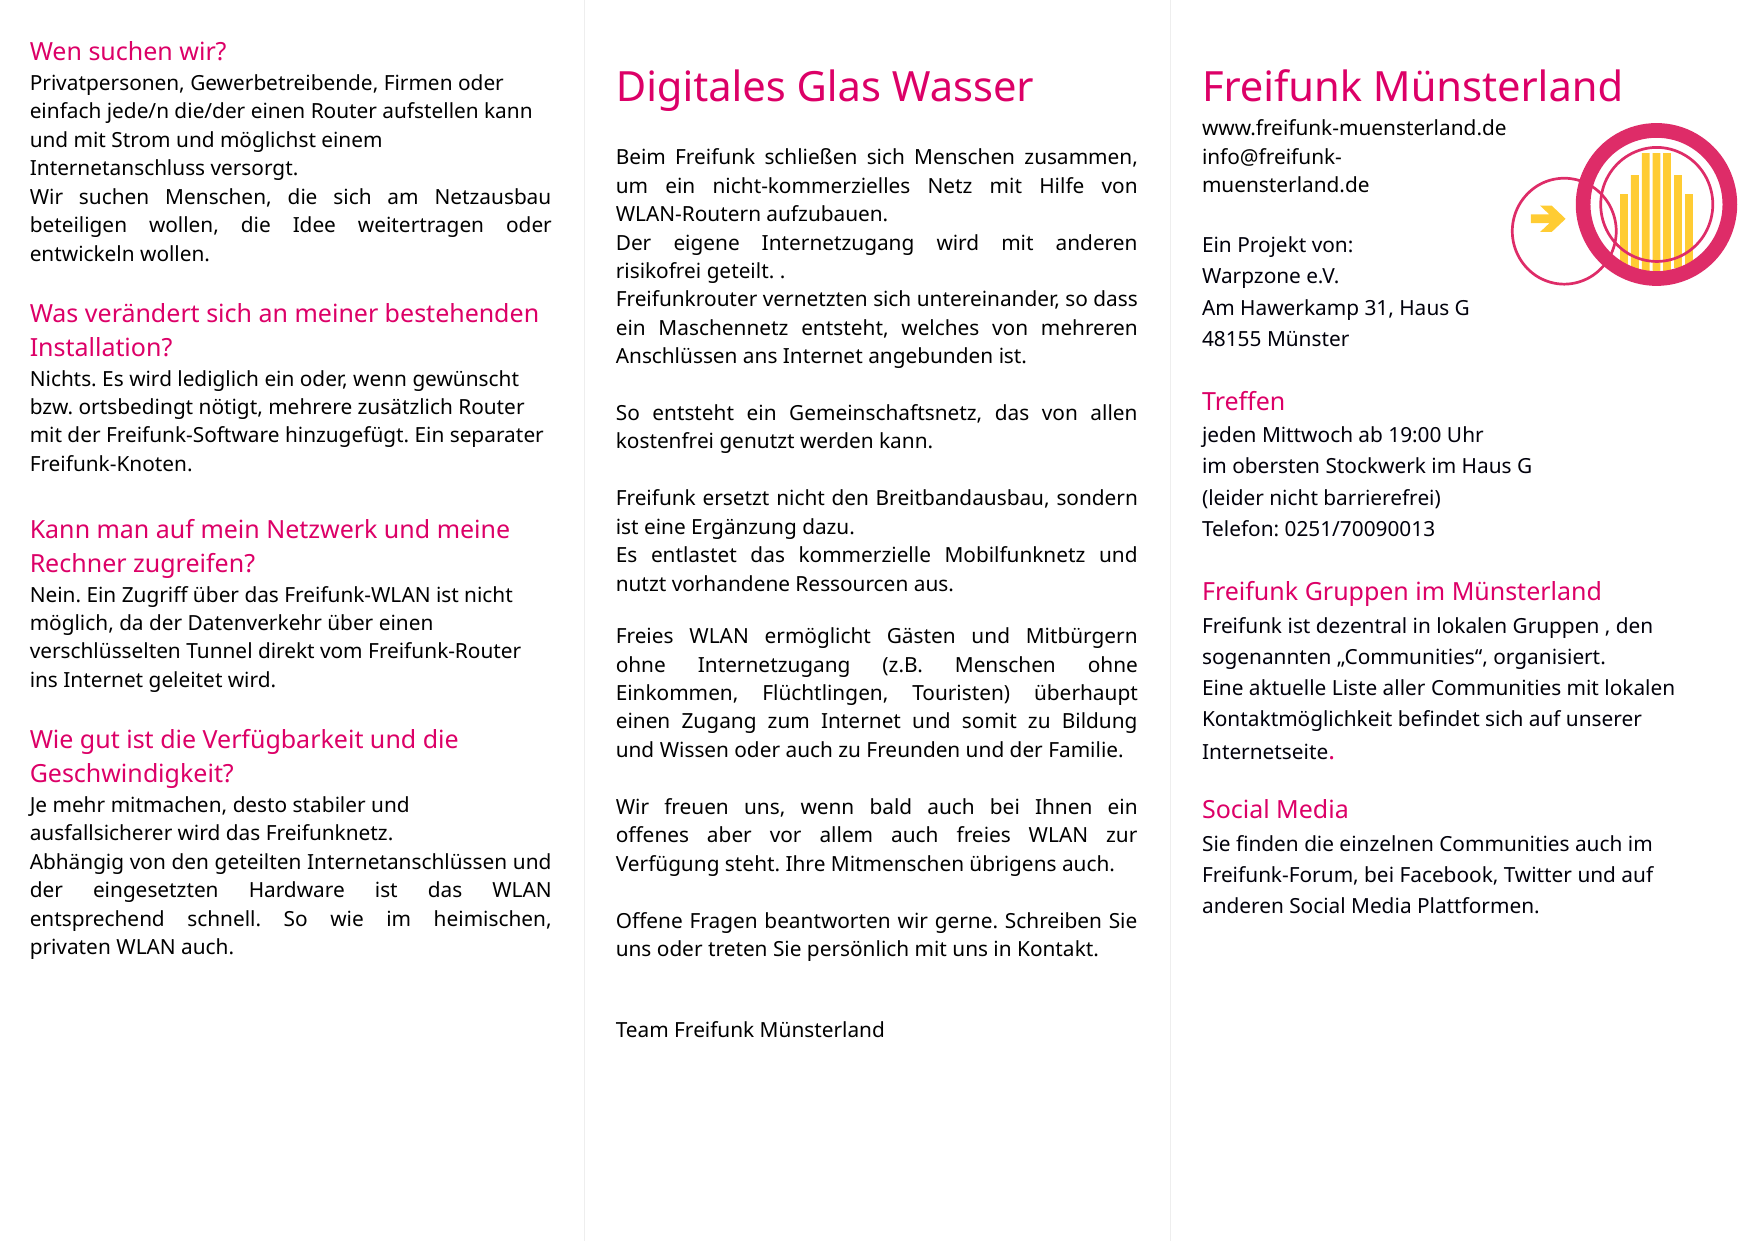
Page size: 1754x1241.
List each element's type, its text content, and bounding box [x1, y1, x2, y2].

text Der eigene Internetzugang wird mit anderen risikofrei geteilt. . [616, 228, 1138, 284]
text Offene Fragen beantworten wir gerne. Schreiben Sie uns oder treten Sie persönlich mit uns in Kontakt. [616, 906, 1138, 963]
text Beim Freifunk schließen sich Menschen zusammen, um ein nicht-kommerzielles Netz mit Hilfe von WLAN-Routern aufzubauen. [616, 142, 1138, 228]
text Freifunk ist dezentral in lokalen Gruppen , den sogenannten „Communities“, organisiert. Eine aktuelle Liste aller Communities mit lokalen Kontaktmöglichkeit befindet sich auf unserer Internetseite. [1202, 608, 1724, 767]
text Freifunk Münsterland [1202, 57, 1724, 113]
text Kann man auf mein Netzwerk und meine Rechner zugreifen? [29, 512, 552, 580]
text Es entlastet das kommerzielle Mobilfunknetz und nutzt vorhandene Ressourcen aus. [616, 540, 1138, 597]
text Abhängig von den geteilten Internetanschlüssen und der eingesetzten Hardware ist das WLAN entsprechend schnell. So wie im heimischen, privaten WLAN auch. [29, 847, 552, 961]
text [1595, 227, 1613, 250]
text Digitales Glas Wasser [616, 57, 1138, 113]
text Privatpersonen, Gewerbetreibende, Firmen oder einfach jede/n die/der einen Router aufstellen kann und mit Strom und möglichst einem Internetanschluss versorgt. [29, 68, 552, 182]
text Freifunk Gruppen im Münsterland [1202, 574, 1724, 608]
text Nein. Ein Zugriff über das Freifunk-WLAN ist nicht möglich, da der Datenverkehr über einen verschlüsselten Tunnel direkt vom Freifunk-Router ins Internet geleitet wird. [29, 580, 552, 693]
text So entsteht ein Gemeinschaftsnetz, das von allen kostenfrei genutzt werden kann. [616, 398, 1138, 455]
text [1514, 227, 1594, 258]
text Treffen jeden Mittwoch ab 19:00 Uhr [1202, 383, 1724, 449]
text Je mehr mitmachen, desto stabiler und ausfallsicherer wird das Freifunknetz. [29, 790, 552, 847]
text Team Freifunk Münsterland [616, 1015, 1138, 1043]
text Wen suchen wir? [29, 34, 552, 68]
text Telefon: 0251/70090013 [1202, 511, 1724, 543]
subtitle Social Media Sie finden die einzelnen Communities auch im Freifunk-Forum, bei Facebook, Twitter und auf anderen Social Media Plattformen. [1202, 792, 1724, 920]
text im obersten Stockwerk im Haus G (leider nicht barrierefrei) [1202, 449, 1724, 511]
text info@freifunk-muensterland.de [1202, 142, 1603, 199]
text Freies WLAN ermöglicht Gästen und Mitbürgern ohne Internetzugang (z.B. Menschen ohne Einkommen, Flüchtlingen, Touristen) überhaupt einen Zugang zum Internet und somit zu Bildung und Wissen oder auch zu Freunden und der Familie. [616, 621, 1138, 763]
text [1594, 142, 1722, 199]
text Wie gut ist die Verfügbarkeit und die Geschwindigkeit? [29, 722, 552, 790]
text Ein Projekt von: [1202, 227, 1517, 258]
text Was verändert sich an meiner bestehenden Installation? [29, 296, 552, 364]
text www.freifunk-muensterland.de [1202, 113, 1724, 142]
text Nichts. Es wird lediglich ein oder, wenn gewünscht bzw. ortsbedingt nötigt, mehrere zusätzlich Router mit der Freifunk-Software hinzugefügt. Ein separater Freifunk-Knoten. [29, 364, 552, 477]
text 48155 Münster [1202, 321, 1724, 352]
text [1693, 227, 1718, 258]
text Freifunkrouter vernetzten sich untereinander, so dass ein Maschennetz entsteht, welches von mehreren Anschlüssen ans Internet angebunden ist. [616, 284, 1138, 370]
text Wir freuen uns, wenn bald auch bei Ihnen ein offenes aber vor allem auch freies WLAN zur Verfügung steht. Ihre Mitmenschen übrigens auch. [616, 792, 1138, 877]
text Wir suchen Menschen, die sich am Netzausbau beteiligen wollen, die Idee weitertragen oder entwickeln wollen. [29, 182, 552, 267]
text Freifunk ersetzt nicht den Breitbandausbau, sondern ist eine Ergänzung dazu. [616, 483, 1138, 540]
text Warpzone e.V. Am Hawerkamp 31, Haus G [1202, 258, 1724, 321]
